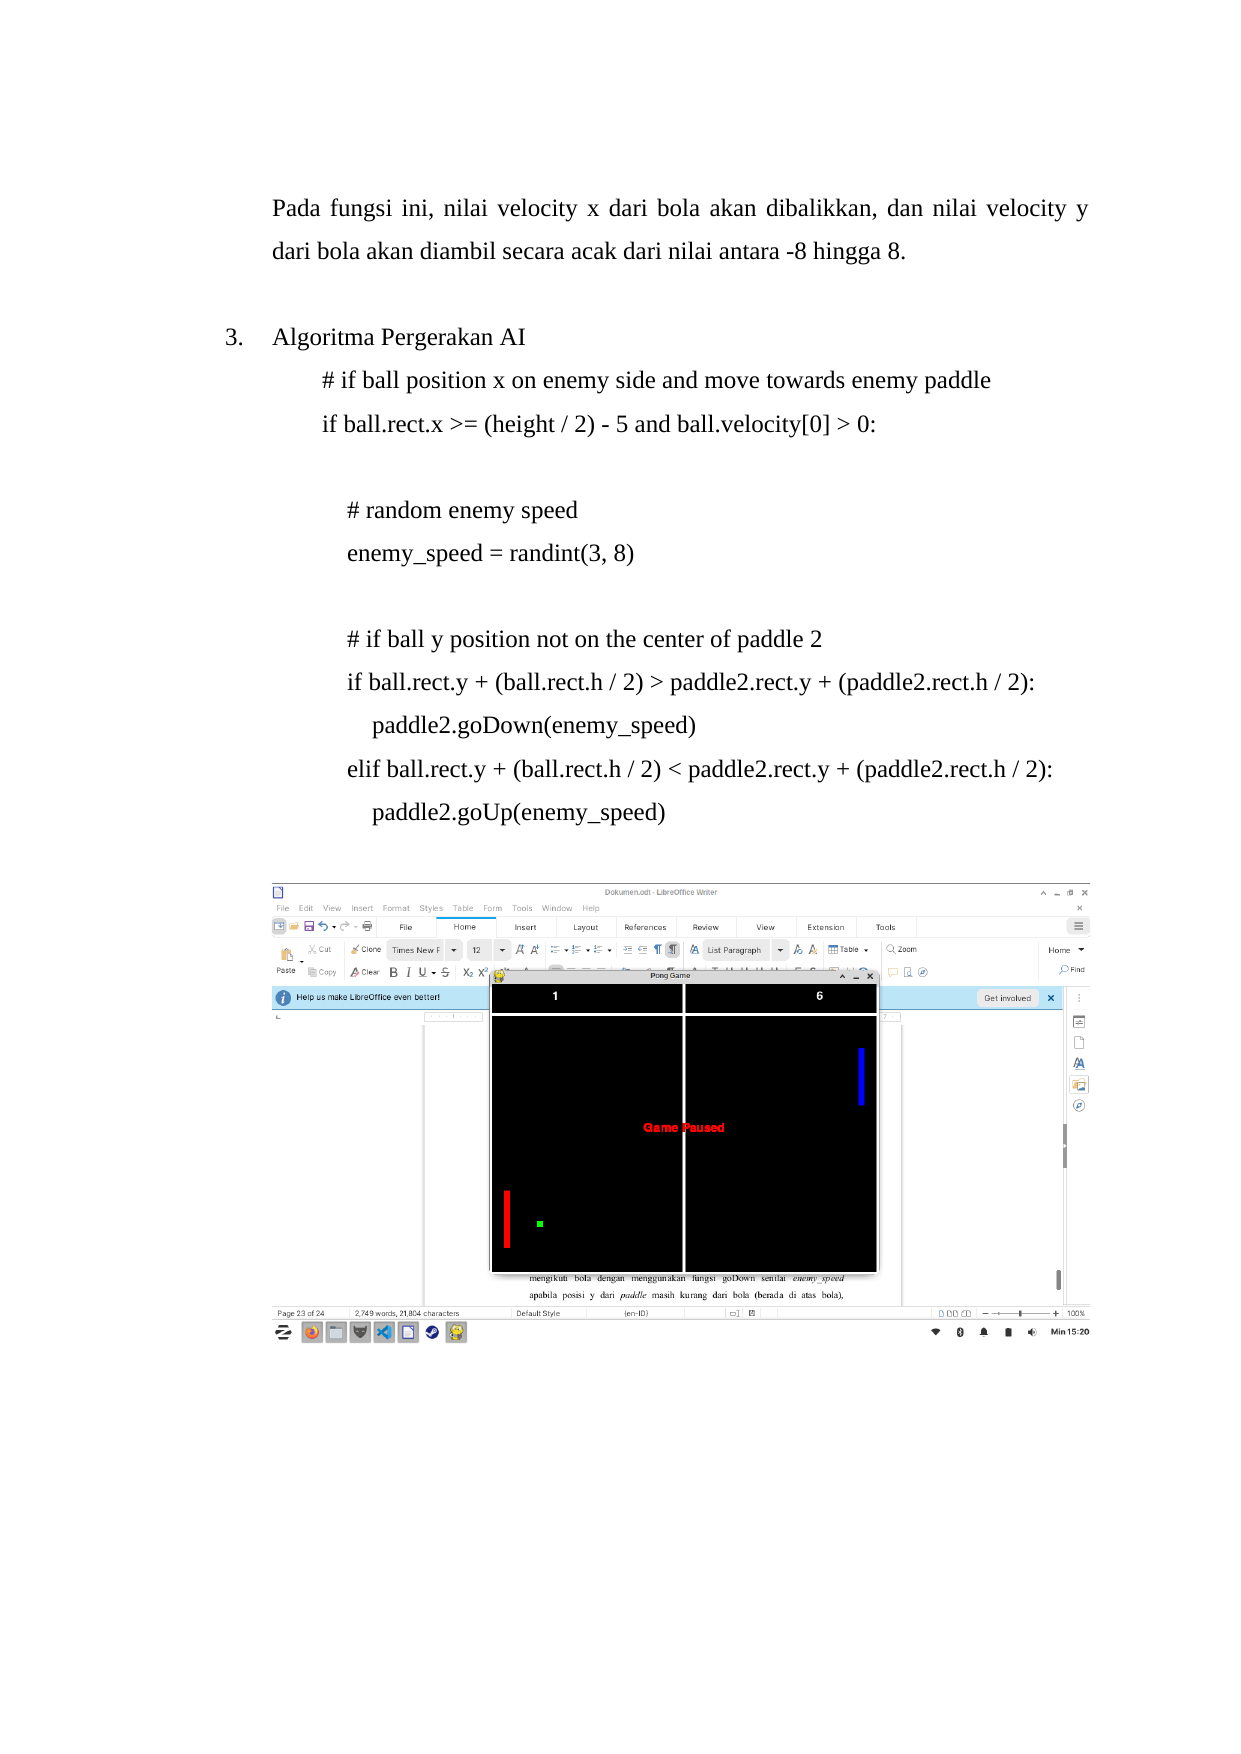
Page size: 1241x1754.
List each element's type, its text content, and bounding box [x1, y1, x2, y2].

list Algoritma Pergerakan AI [225, 322, 1090, 351]
list # if ball y position not on the center of paddle 2 [272, 624, 1090, 653]
list paddle2.goDown(enemy_speed) [272, 711, 1090, 739]
list # if ball position x on enemy side and move towards enemy paddle [272, 366, 1090, 394]
list elif ball.rect.y + (ball.rect.h / 2) < paddle2.rect.y + (paddle2.rect.h / 2): [272, 754, 1090, 782]
list if ball.rect.x >= (height / 2) - 5 and ball.velocity[0] > 0: [272, 409, 1090, 437]
list # random enemy speed [272, 495, 1090, 524]
list Pada fungsi ini, nilai velocity x dari bola akan dibalikkan, dan nilai velocity y dari bola akan diambil secara acak dari nilai antara -8 hingga 8. [272, 193, 1090, 265]
list enemy_speed = randint(3, 8) [272, 538, 1090, 567]
picture [271, 883, 1091, 1344]
list paddle2.goUp(enemy_speed) [272, 797, 1090, 826]
list if ball.rect.y + (ball.rect.h / 2) > paddle2.rect.y + (paddle2.rect.h / 2): [272, 667, 1090, 696]
